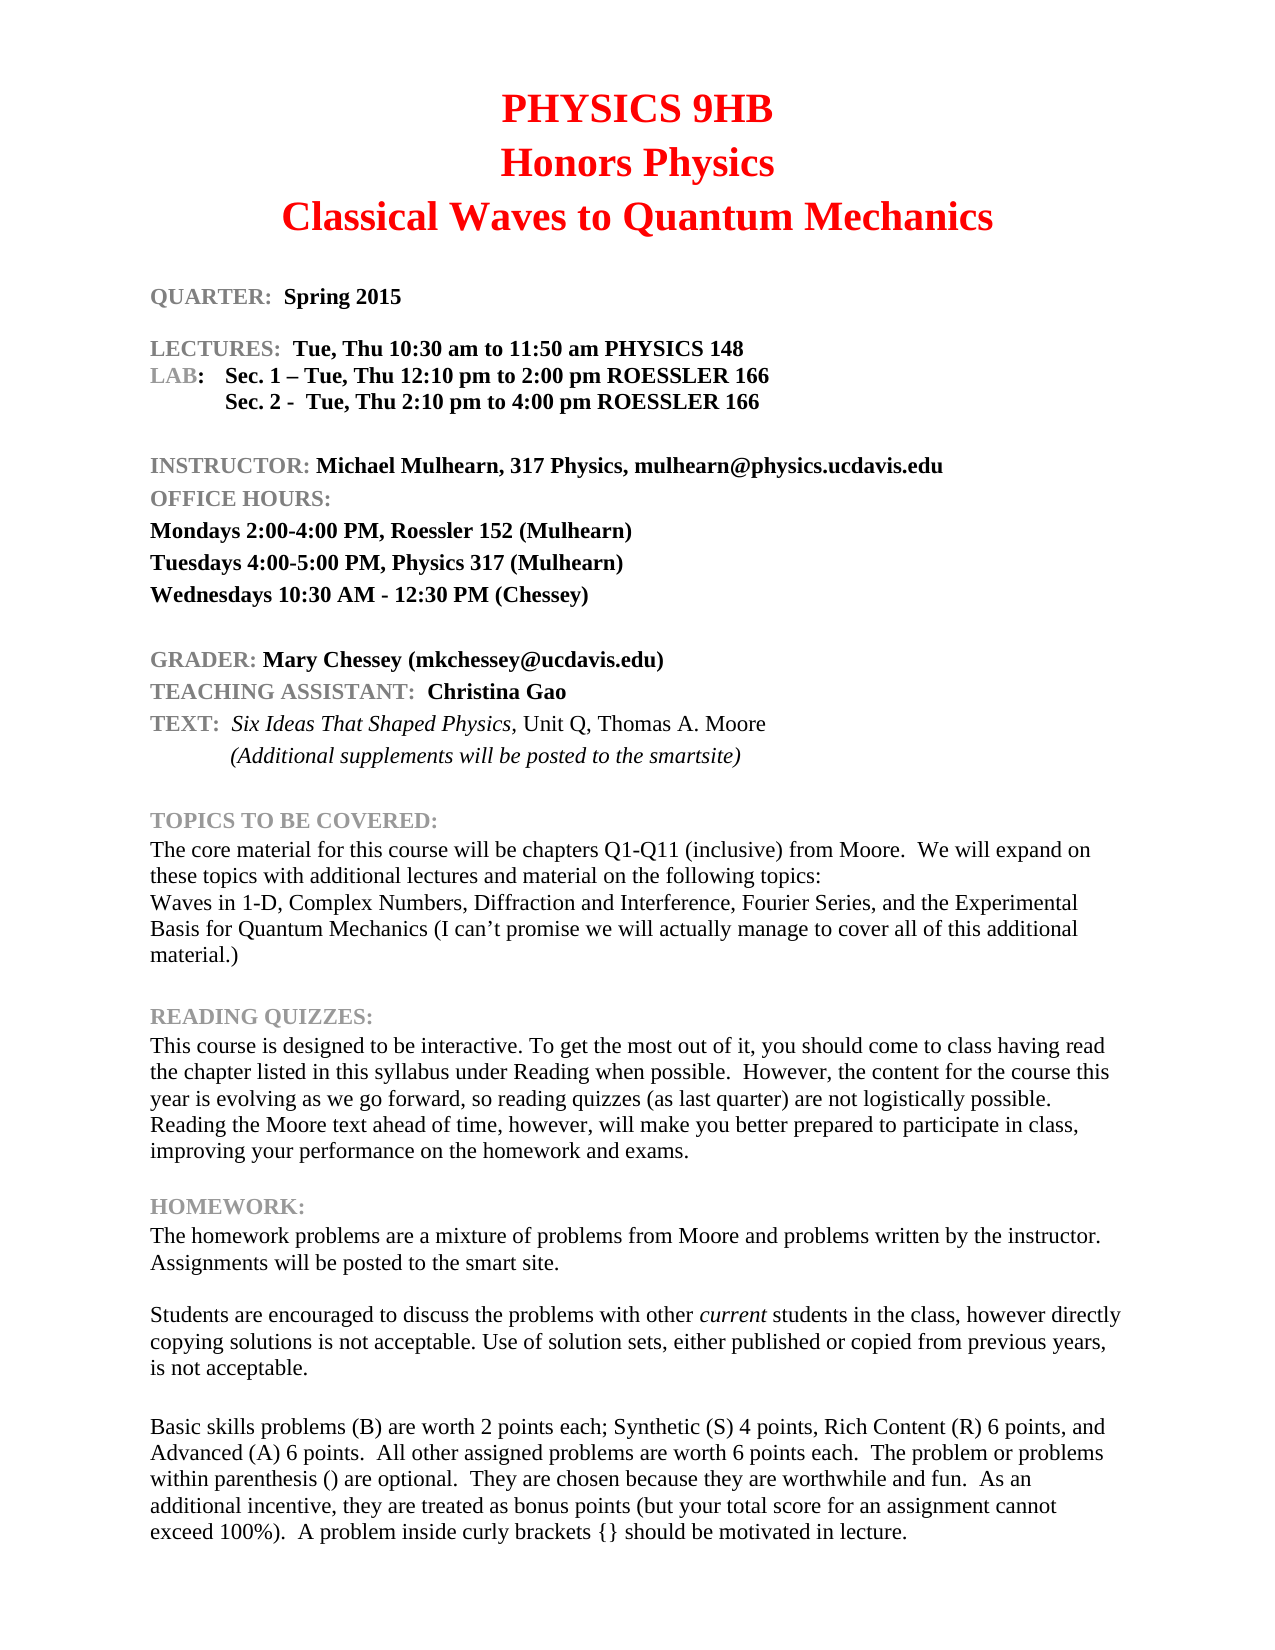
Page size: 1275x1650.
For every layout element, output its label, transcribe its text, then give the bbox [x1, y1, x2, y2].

text TEXT: Six Ideas That Shaped Physics, Unit Q, Thomas A. Moore [150, 710, 1125, 736]
text OFFICE HOURS: [150, 485, 1125, 511]
table_header PHYSICS 9HB Honors Physics Classical Waves to Quantum Mechanics [150, 75, 1125, 248]
text Waves in 1-D, Complex Numbers, Diffraction and Interference, Fourier Series, and the Experimental Basis for Quantum Mechanics (I can’t promise we will actually manage to cover all of this additional material.) [150, 889, 1125, 968]
text QUARTER: Spring 2015 LECTURES: Tue, Thu 10:30 am to 11:50 am PHYSICS 148 LAB: Sec. 1 – Tue, Thu 12:10 pm to 2:00 pm ROESSLER 166 Sec. 2 - Tue, Thu 2:10 pm to 4:00 pm ROESSLER 166 [150, 283, 1125, 414]
text Mondays 2:00-4:00 PM, Roessler 152 (Mulhearn) [150, 517, 1125, 543]
text Students are encouraged to discuss the problems with other current students in the class, however directly copying solutions is not acceptable. Use of solution sets, either published or copied from previous years, is not acceptable. [150, 1301, 1125, 1381]
text TEACHING ASSISTANT: Christina Gao [150, 678, 1125, 704]
text GRADER: Mary Chessey (mkchessey@ucdavis.edu) [150, 646, 1125, 672]
text The homework problems are a mixture of problems from Moore and problems written by the instructor. Assignments will be posted to the smart site. [150, 1222, 1125, 1275]
text Wednesdays 10:30 AM - 12:30 PM (Chessey) [150, 581, 1125, 608]
text Tuesdays 4:00-5:00 PM, Physics 317 (Mulhearn) [150, 549, 1125, 576]
text READING QUIZZES: [150, 1003, 1125, 1029]
text The core material for this course will be chapters Q1-Q11 (inclusive) from Moore. We will expand on these topics with additional lectures and material on the following topics: [150, 836, 1125, 889]
text Basic skills problems (B) are worth 2 points each; Synthetic (S) 4 points, Rich Content (R) 6 points, and Advanced (A) 6 points. All other assigned problems are worth 6 points each. The problem or problems within parenthesis () are optional. They are chosen because they are worthwhile and fun. As an additional incentive, they are treated as bonus points (but your total score for an assignment cannot exceed 100%). A problem inside curly brackets {} should be motivated in lecture. [150, 1413, 1125, 1544]
text This course is designed to be interactive. To get the most out of it, you should come to class having read the chapter listed in this syllabus under Reading when possible. However, the content for the course this year is evolving as we go forward, so reading quizzes (as last quarter) are not logistically possible. Reading the Moore text ahead of time, however, will make you better prepared to participate in class, improving your performance on the homework and exams. [150, 1032, 1125, 1164]
text TOPICS TO BE COVERED: [150, 807, 1125, 833]
text INSTRUCTOR: Michael Mulhearn, 317 Physics, mulhearn@physics.ucdavis.edu [150, 453, 1125, 479]
text HOMEWORK: [150, 1193, 1125, 1219]
text (Additional supplements will be posted to the smartsite) [150, 742, 1125, 769]
